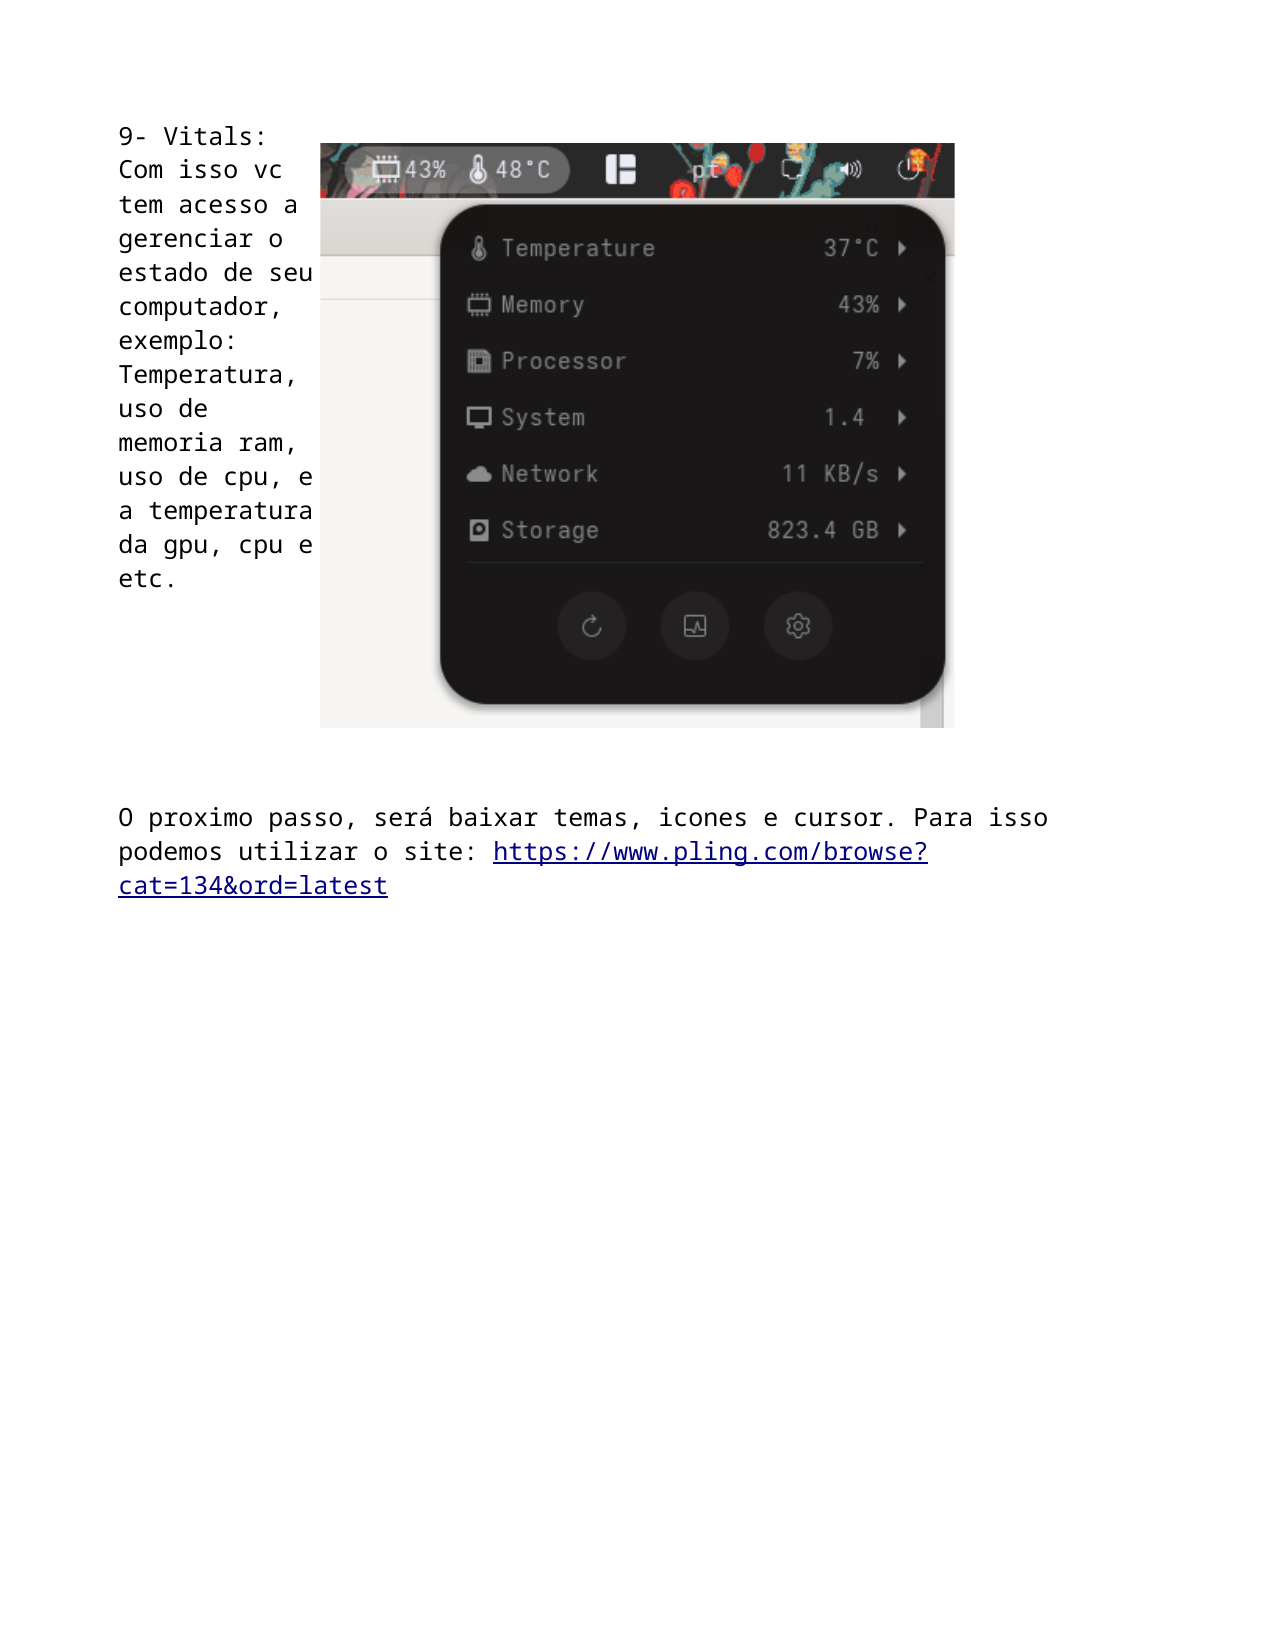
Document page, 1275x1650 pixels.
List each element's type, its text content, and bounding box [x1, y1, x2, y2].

picture [320, 143, 955, 728]
text O proximo passo, será baixar temas, icones e cursor. Para isso podemos utilizar o site: https://www.pling.com/browse?cat=134&ord=latest [118, 799, 1157, 902]
text 9- Vitals: Com isso vc tem acesso a gerenciar o estado de seu computador, exemplo: Temperatura, uso de memoria ram, uso de cpu, e a temperatura da gpu, cpu e etc. [118, 118, 1157, 595]
